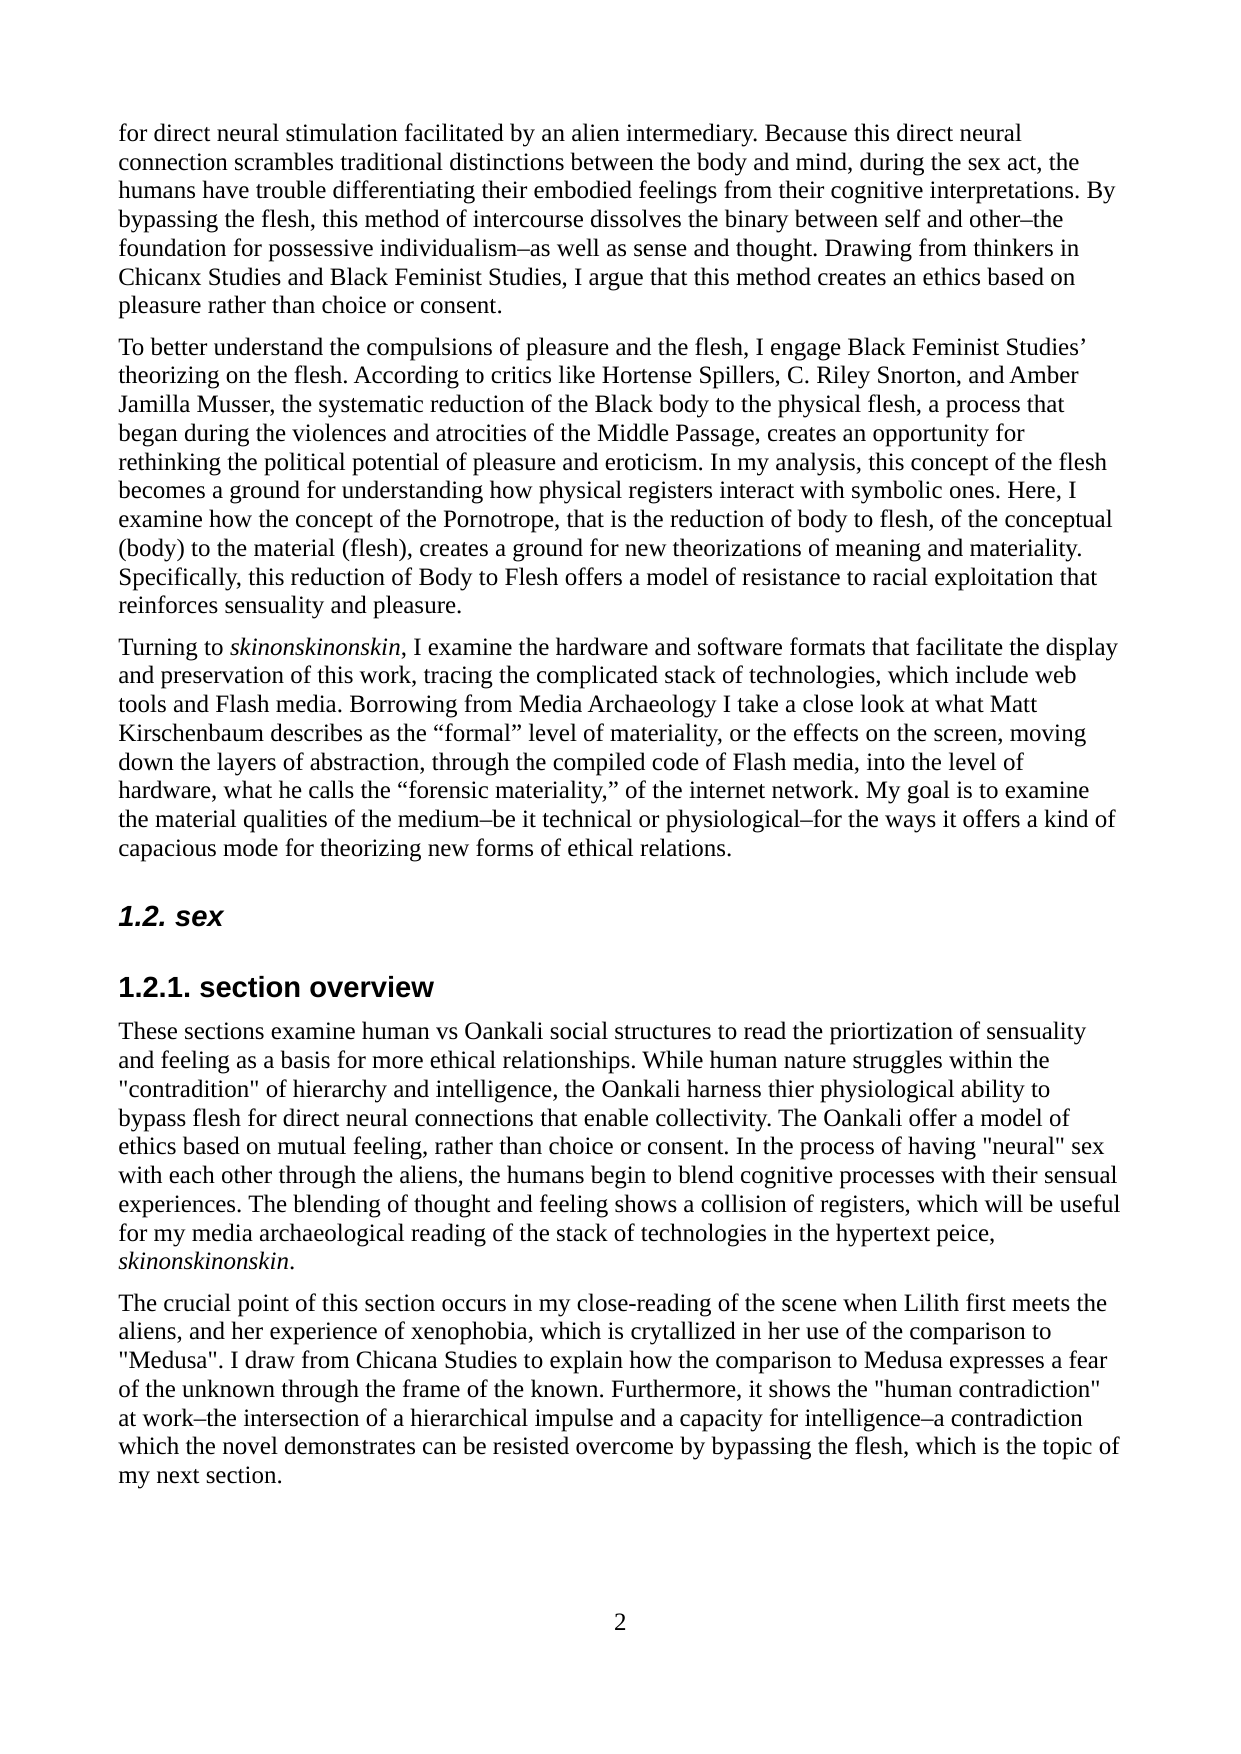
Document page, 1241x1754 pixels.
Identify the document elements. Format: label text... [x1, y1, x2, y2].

text Turning to skinonskinonskin, I examine the hardware and software formats that facilitate the display and preservation of this work, tracing the complicated stack of technologies, which include web tools and Flash media. Borrowing from Media Archaeology I take a close look at what Matt Kirschenbaum describes as the “formal” level of materiality, or the effects on the screen, moving down the layers of abstraction, through the compiled code of Flash media, into the level of hardware, what he calls the “forensic materiality,” of the internet network. My goal is to examine the material qualities of the medium–be it technical or physiological–for the ways it offers a kind of capacious mode for theorizing new forms of ethical relations. [118, 632, 1122, 862]
subtitle section overview [118, 970, 1122, 1004]
text The crucial point of this section occurs in my close-reading of the scene when Lilith first meets the aliens, and her experience of xenophobia, which is crytallized in her use of the comparison to "Medusa". I draw from Chicana Studies to explain how the comparison to Medusa expresses a fear of the unknown through the frame of the known. Furthermore, it shows the "human contradiction" at work–the intersection of a hierarchical impulse and a capacity for intelligence–a contradiction which the novel demonstrates can be resisted overcome by bypassing the flesh, which is the topic of my next section. [118, 1288, 1122, 1489]
text To better understand the compulsions of pleasure and the flesh, I engage Black Feminist Studies’ theorizing on the flesh. According to critics like Hortense Spillers, C. Riley Snorton, and Amber Jamilla Musser, the systematic reduction of the Black body to the physical flesh, a process that began during the violences and atrocities of the Middle Passage, creates an opportunity for rethinking the political potential of pleasure and eroticism. In my analysis, this concept of the flesh becomes a ground for understanding how physical registers interact with symbolic ones. Here, I examine how the concept of the Pornotrope, that is the reduction of body to flesh, of the conceptual (body) to the material (flesh), creates a ground for new theorizations of meaning and materiality. Specifically, this reduction of Body to Flesh offers a model of resistance to racial exploitation that reinforces sensuality and pleasure. [118, 332, 1122, 619]
text for direct neural stimulation facilitated by an alien intermediary. Because this direct neural connection scrambles traditional distinctions between the body and mind, during the sex act, the humans have trouble differentiating their embodied feelings from their cognitive interpretations. By bypassing the flesh, this method of intercourse dissolves the binary between self and other–the foundation for possessive individualism–as well as sense and thought. Drawing from thinkers in Chicanx Studies and Black Feminist Studies, I argue that this method creates an ethics based on pleasure rather than choice or consent. [118, 118, 1122, 319]
text These sections examine human vs Oankali social structures to read the priortization of sensuality and feeling as a basis for more ethical relationships. While human nature struggles within the "contradition" of hierarchy and intelligence, the Oankali harness thier physiological ability to bypass flesh for direct neural connections that enable collectivity. The Oankali offer a model of ethics based on mutual feeling, rather than choice or consent. In the process of having "neural" sex with each other through the aliens, the humans begin to blend cognitive processes with their sensual experiences. The blending of thought and feeling shows a collision of registers, which will be useful for my media archaeological reading of the stack of technologies in the hypertext peice, skinonskinonskin. [118, 1016, 1122, 1275]
subtitle sex [118, 899, 1122, 933]
